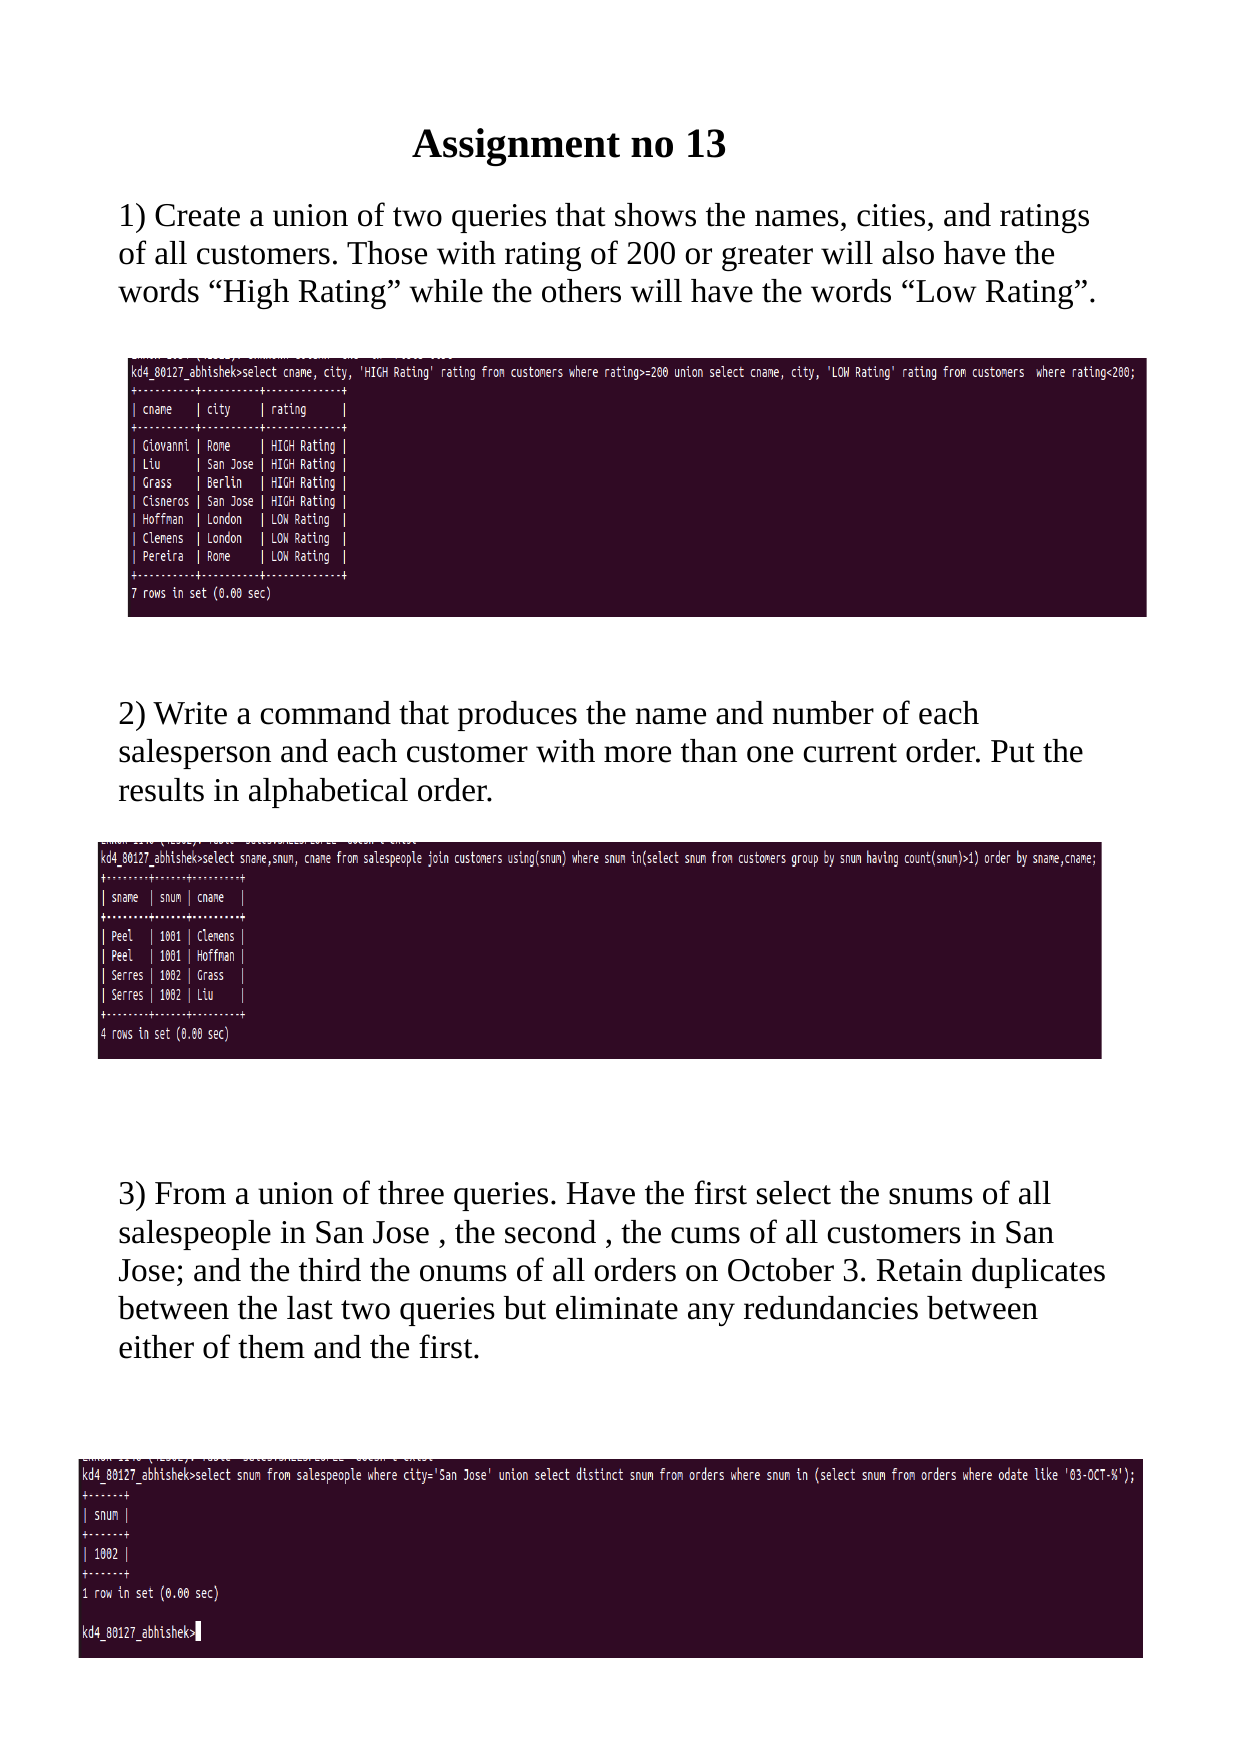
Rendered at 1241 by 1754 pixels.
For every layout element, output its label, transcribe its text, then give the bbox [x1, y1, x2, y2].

picture [78, 1459, 1143, 1658]
text 2) Write a command that produces the name and number of each salesperson and each customer with more than one current order. Put the results in alphabetical order. [118, 693, 1122, 808]
text Assignment no 13 [118, 118, 1122, 166]
picture [97, 842, 1102, 1059]
text 3) From a union of three queries. Have the first select the snums of all salespeople in San Jose , the second , the cums of all customers in San Jose; and the third the onums of all orders on October 3. Retain duplicates between the last two queries but eliminate any redundancies between either of them and the first. [118, 1174, 1122, 1365]
picture [127, 358, 1147, 617]
text 1) Create a union of two queries that shows the names, cities, and ratings of all customers. Those with rating of 200 or greater will also have the words “High Rating” while the others will have the words “Low Rating”. [118, 195, 1122, 310]
